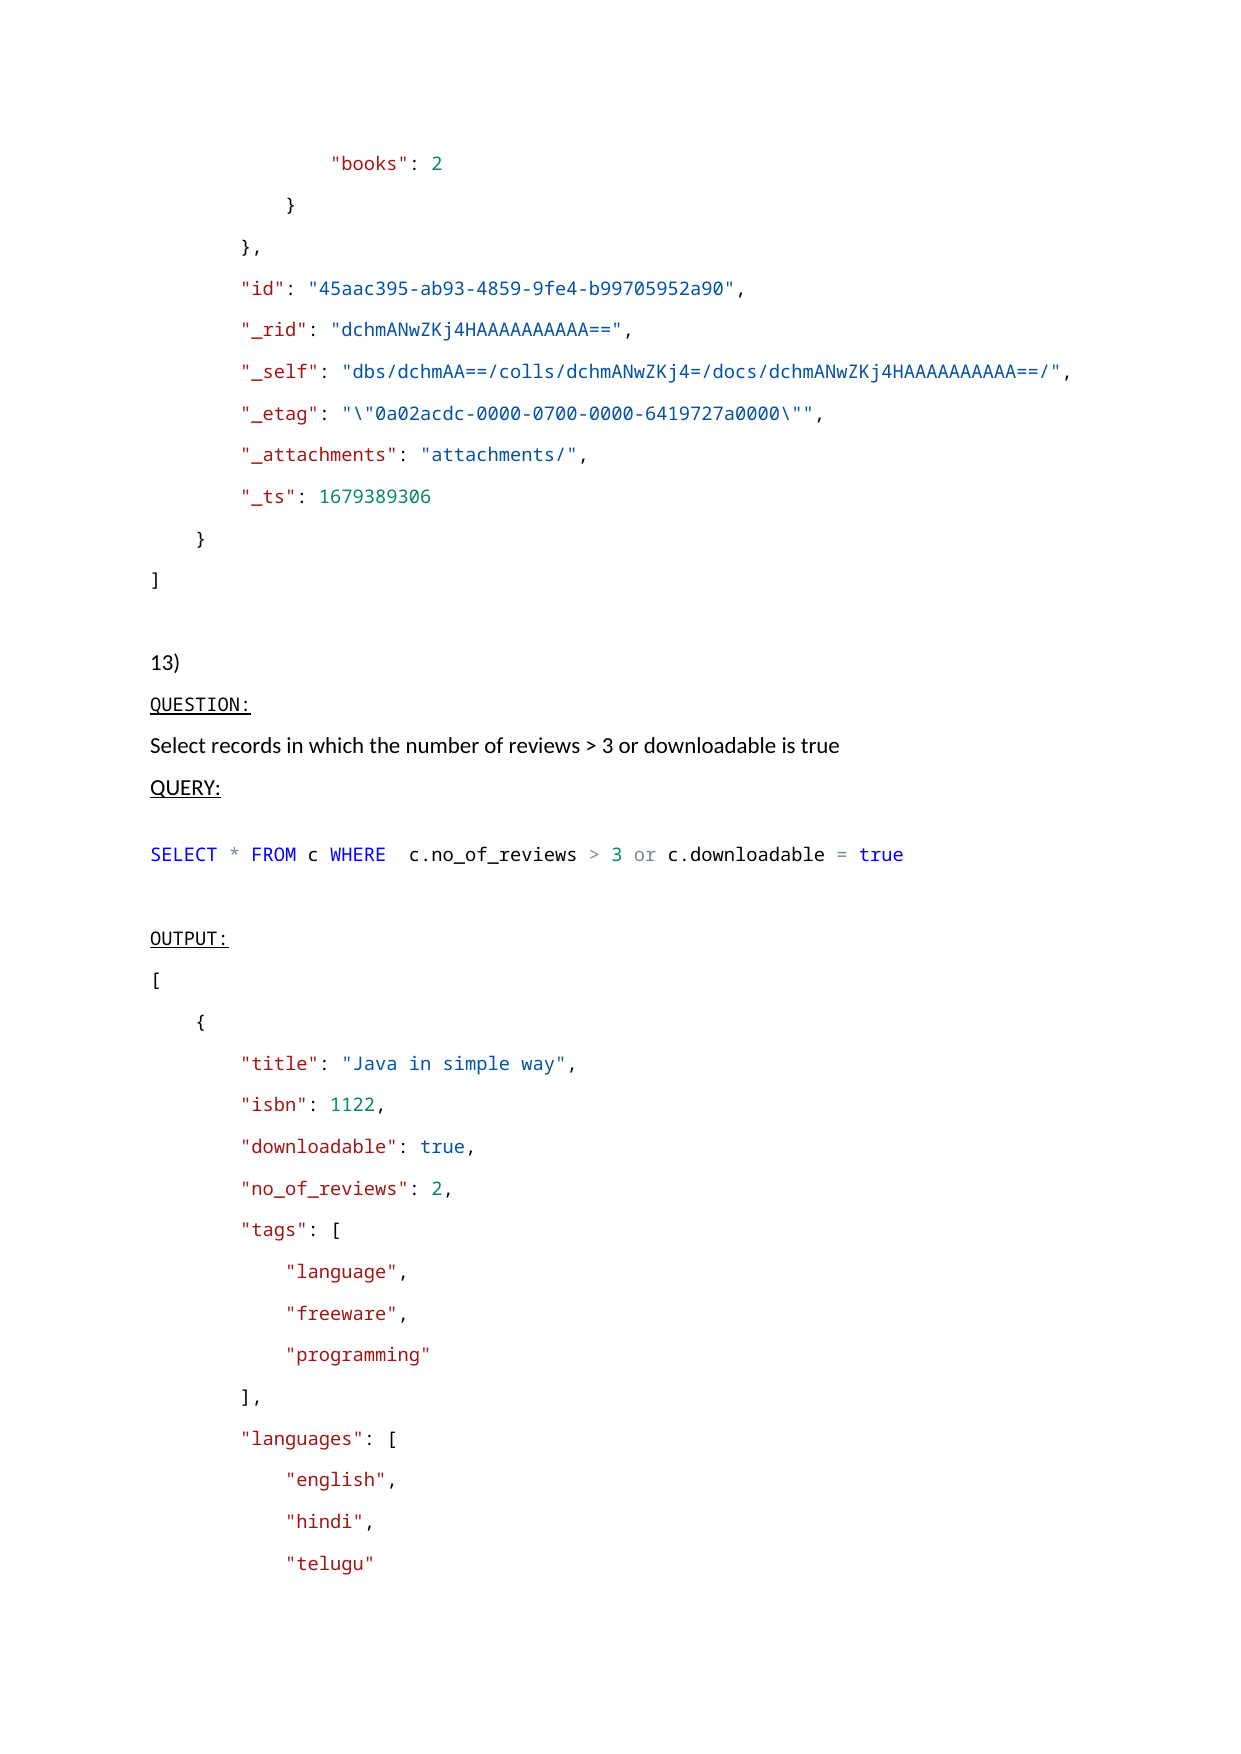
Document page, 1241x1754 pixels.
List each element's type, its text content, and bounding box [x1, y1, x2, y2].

text { [150, 1008, 1090, 1033]
text "_rid": "dchmANwZKj4HAAAAAAAAAA==", [150, 317, 1090, 342]
text ] [150, 567, 1090, 592]
text Select records in which the number of reviews > 3 or downloadable is true [150, 733, 1090, 758]
text "_attachments": "attachments/", [150, 442, 1090, 467]
text "programming" [150, 1342, 1090, 1367]
text "no_of_reviews": 2, [150, 1175, 1090, 1200]
text "tags": [ [150, 1217, 1090, 1242]
text "title": "Java in simple way", [150, 1050, 1090, 1075]
text "telugu" [150, 1550, 1090, 1575]
text QUERY: [150, 775, 1090, 825]
text "languages": [ [150, 1425, 1090, 1450]
text }, [150, 233, 1090, 258]
text "downloadable": true, [150, 1133, 1090, 1158]
text "_ts": 1679389306 [150, 483, 1090, 508]
text 13) [150, 650, 1090, 675]
text "isbn": 1122, [150, 1092, 1090, 1117]
text SELECT * FROM c WHERE c.no_of_reviews > 3 or c.downloadable = true [150, 842, 1090, 867]
text "id": "45aac395-ab93-4859-9fe4-b99705952a90", [150, 275, 1090, 300]
text "_self": "dbs/dchmAA==/colls/dchmANwZKj4=/docs/dchmANwZKj4HAAAAAAAAAA==/", [150, 358, 1090, 383]
text "language", [150, 1258, 1090, 1283]
text } [150, 525, 1090, 550]
text "books": 2 [150, 150, 1090, 175]
text QUESTION: [150, 692, 1090, 717]
text "english", [150, 1467, 1090, 1492]
text ], [150, 1383, 1090, 1408]
text "_etag": "\"0a02acdc-0000-0700-0000-6419727a0000\"", [150, 400, 1090, 425]
text "freeware", [150, 1300, 1090, 1325]
text OUTPUT: [150, 925, 1090, 950]
text [ [150, 967, 1090, 992]
text } [150, 192, 1090, 217]
text "hindi", [150, 1508, 1090, 1533]
